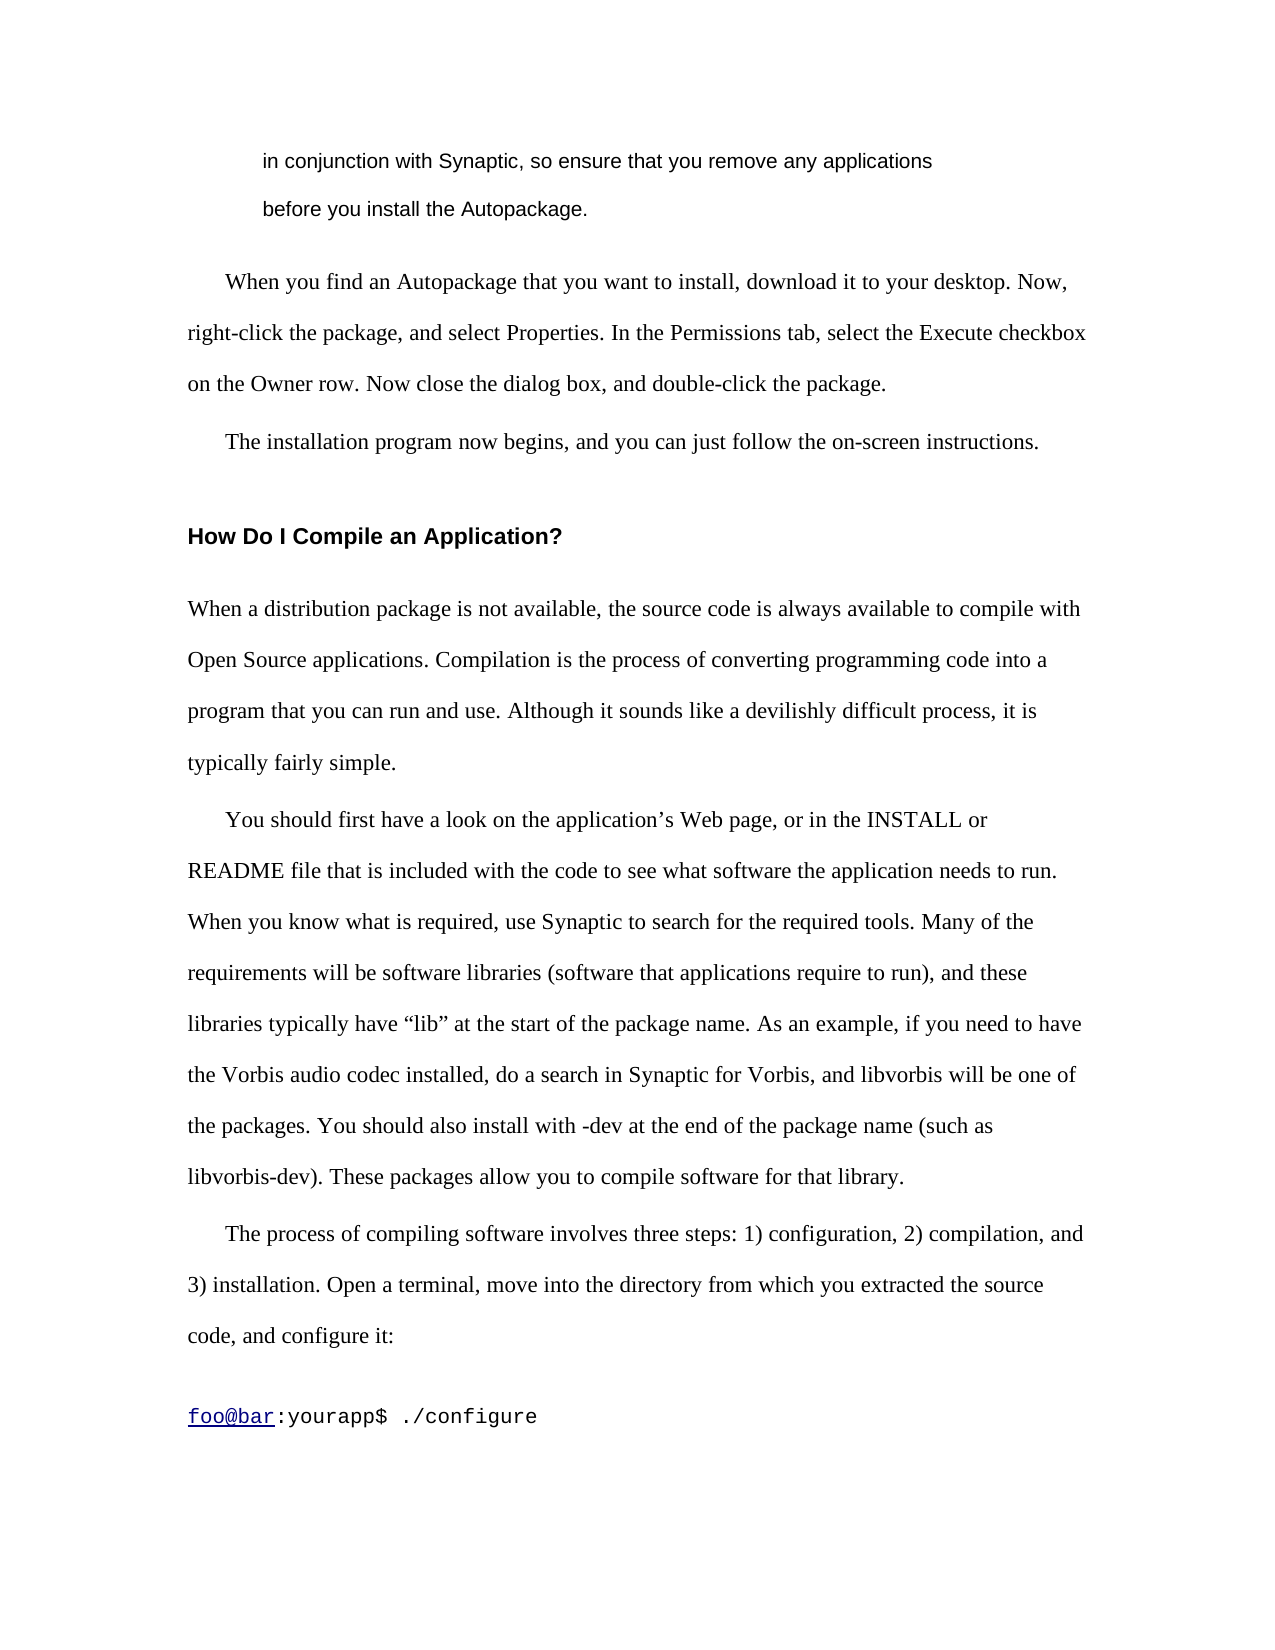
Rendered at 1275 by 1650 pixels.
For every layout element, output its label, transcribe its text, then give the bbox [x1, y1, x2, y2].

text in conjunction with Synaptic, so ensure that you remove any applications before you install the Autopackage. [262, 150, 937, 221]
text The installation program now begins, and you can just follow the on-screen instructions. [187, 428, 1087, 454]
text When a distribution package is not available, the source code is always available to compile with Open Source applications. Compilation is the process of converting programming code into a program that you can run and use. Although it sounds like a devilishly difficult process, it is typically fairly simple. [187, 596, 1087, 775]
text foo@bar:yourapp$ ./configure [187, 1406, 1087, 1429]
text How Do I Compile an Application? [187, 523, 1087, 549]
text You should first have a look on the application’s Web page, or in the INSTALL or README file that is included with the code to see what software the application needs to run. When you know what is required, use Synaptic to search for the required tools. Many of the requirements will be software libraries (software that applications require to run), and these libraries typically have “lib” at the start of the package name. As an example, if you need to have the Vorbis audio codec installed, do a search in Synaptic for Vorbis, and libvorbis will be one of the packages. You should also install with -dev at the end of the package name (such as libvorbis-dev). These packages allow you to compile software for that library. [187, 807, 1087, 1189]
text When you find an Autopackage that you want to install, download it to your desktop. Now, right-click the package, and select Properties. In the Permissions tab, select the Execute checkbox on the Owner row. Now close the dialog box, and double-click the package. [187, 269, 1087, 397]
text The process of compiling software involves three steps: 1) configuration, 2) compilation, and 3) installation. Open a terminal, move into the directory from which you extracted the source code, and configure it: [187, 1221, 1087, 1349]
